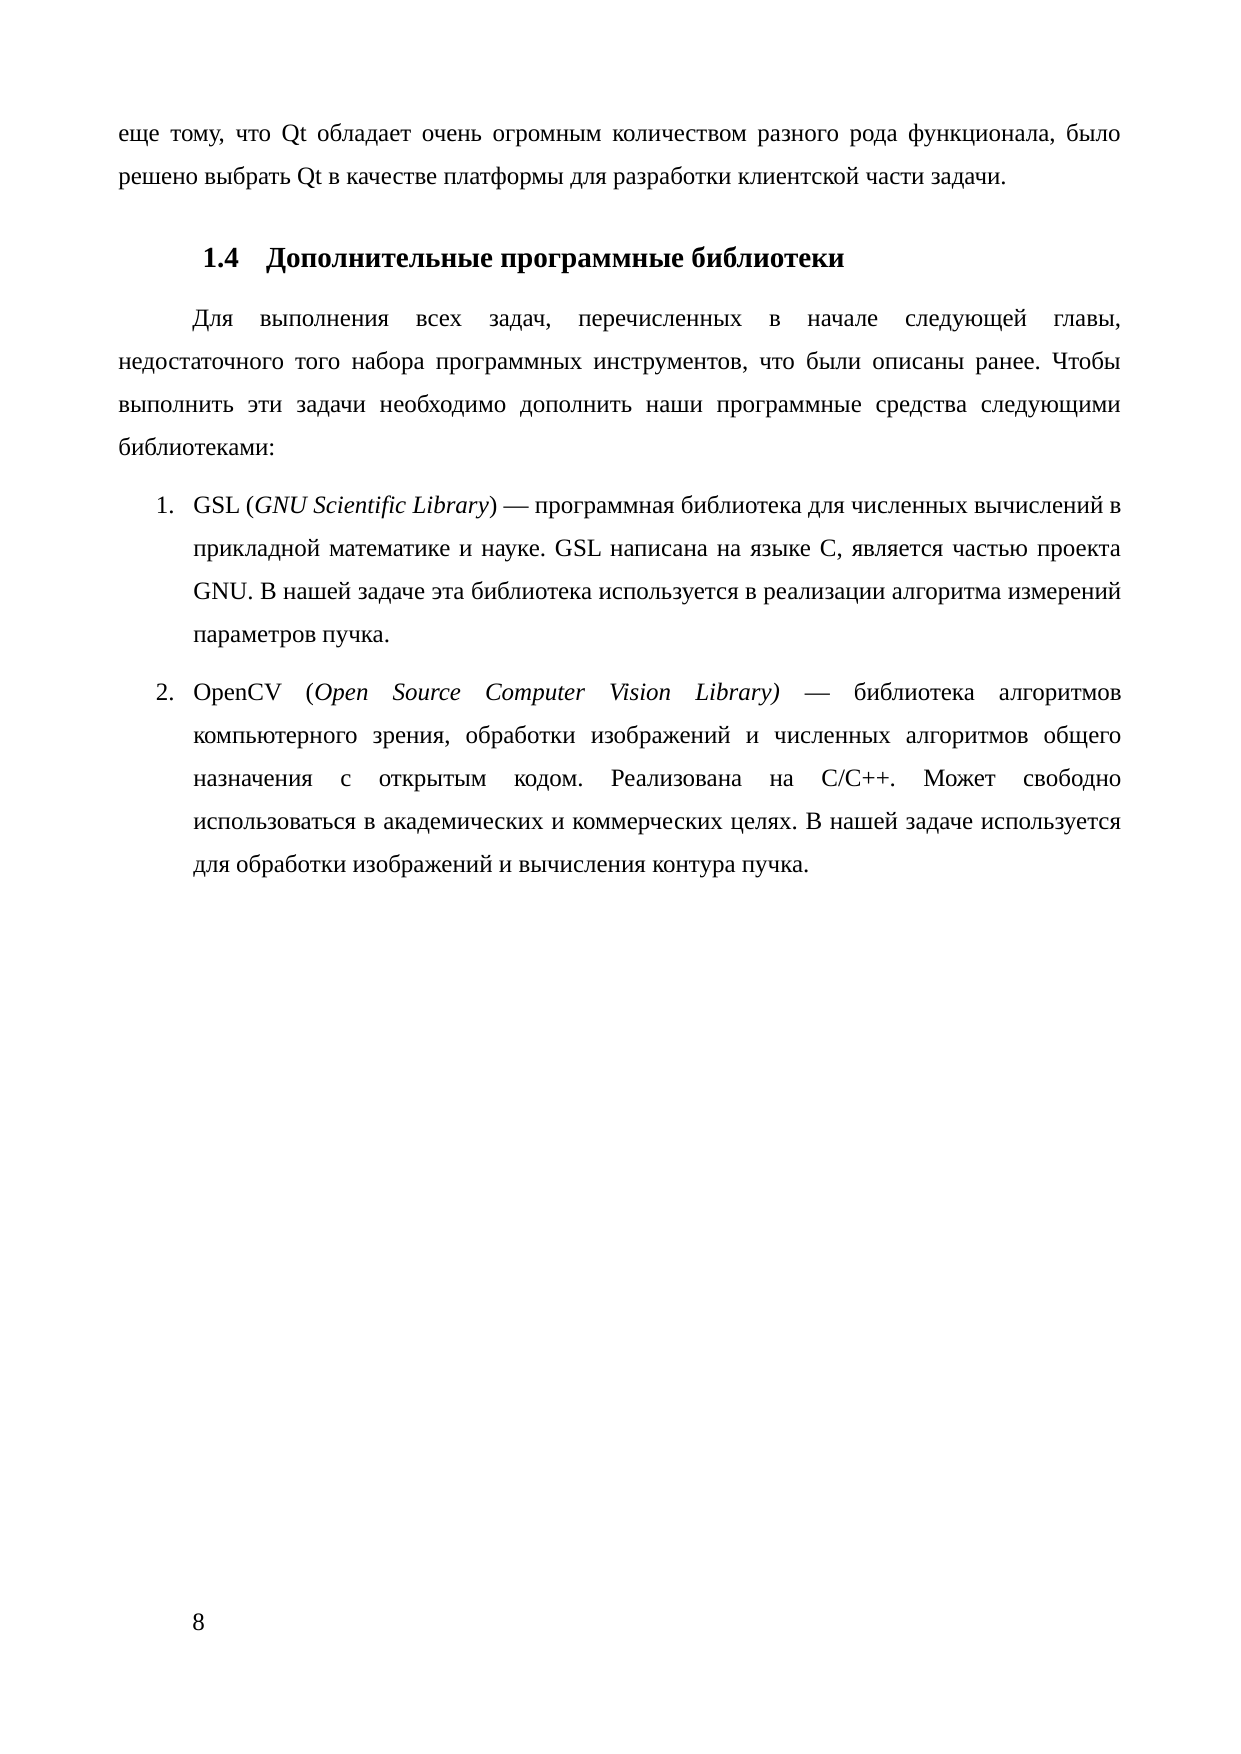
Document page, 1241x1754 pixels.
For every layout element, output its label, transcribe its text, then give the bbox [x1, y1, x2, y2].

list OpenCV (Open Source Computer Vision Library) — библиотека алгоритмов компьютерного зрения, обработки изображений и численных алгоритмов общего назначения с открытым кодом. Реализована на C/C++. Может свободно использоваться в академических и коммерческих целях. В нашей задаче используется для обработки изображений и вычисления контура пучка. [156, 677, 1122, 878]
text Для выполнения всех задач, перечисленных в начале следующей главы, недостаточного того набора программных инструментов, что были описаны ранее. Чтобы выполнить эти задачи необходимо дополнить наши программные средства следующими библиотеками: [118, 303, 1122, 461]
text еще тому, что Qt обладает очень огромным количеством разного рода функционала, было решено выбрать Qt в качестве платформы для разработки клиентской части задачи. [118, 118, 1122, 190]
list GSL (GNU Scientific Library) — программная библиотека для численных вычислений в прикладной математике и науке. GSL написана на языке C, является частью проекта GNU. В нашей задаче эта библиотека используется в реализации алгоритма измерений параметров пучка. [156, 490, 1122, 648]
subtitle Дополнительные программные библиотеки [118, 240, 1122, 273]
